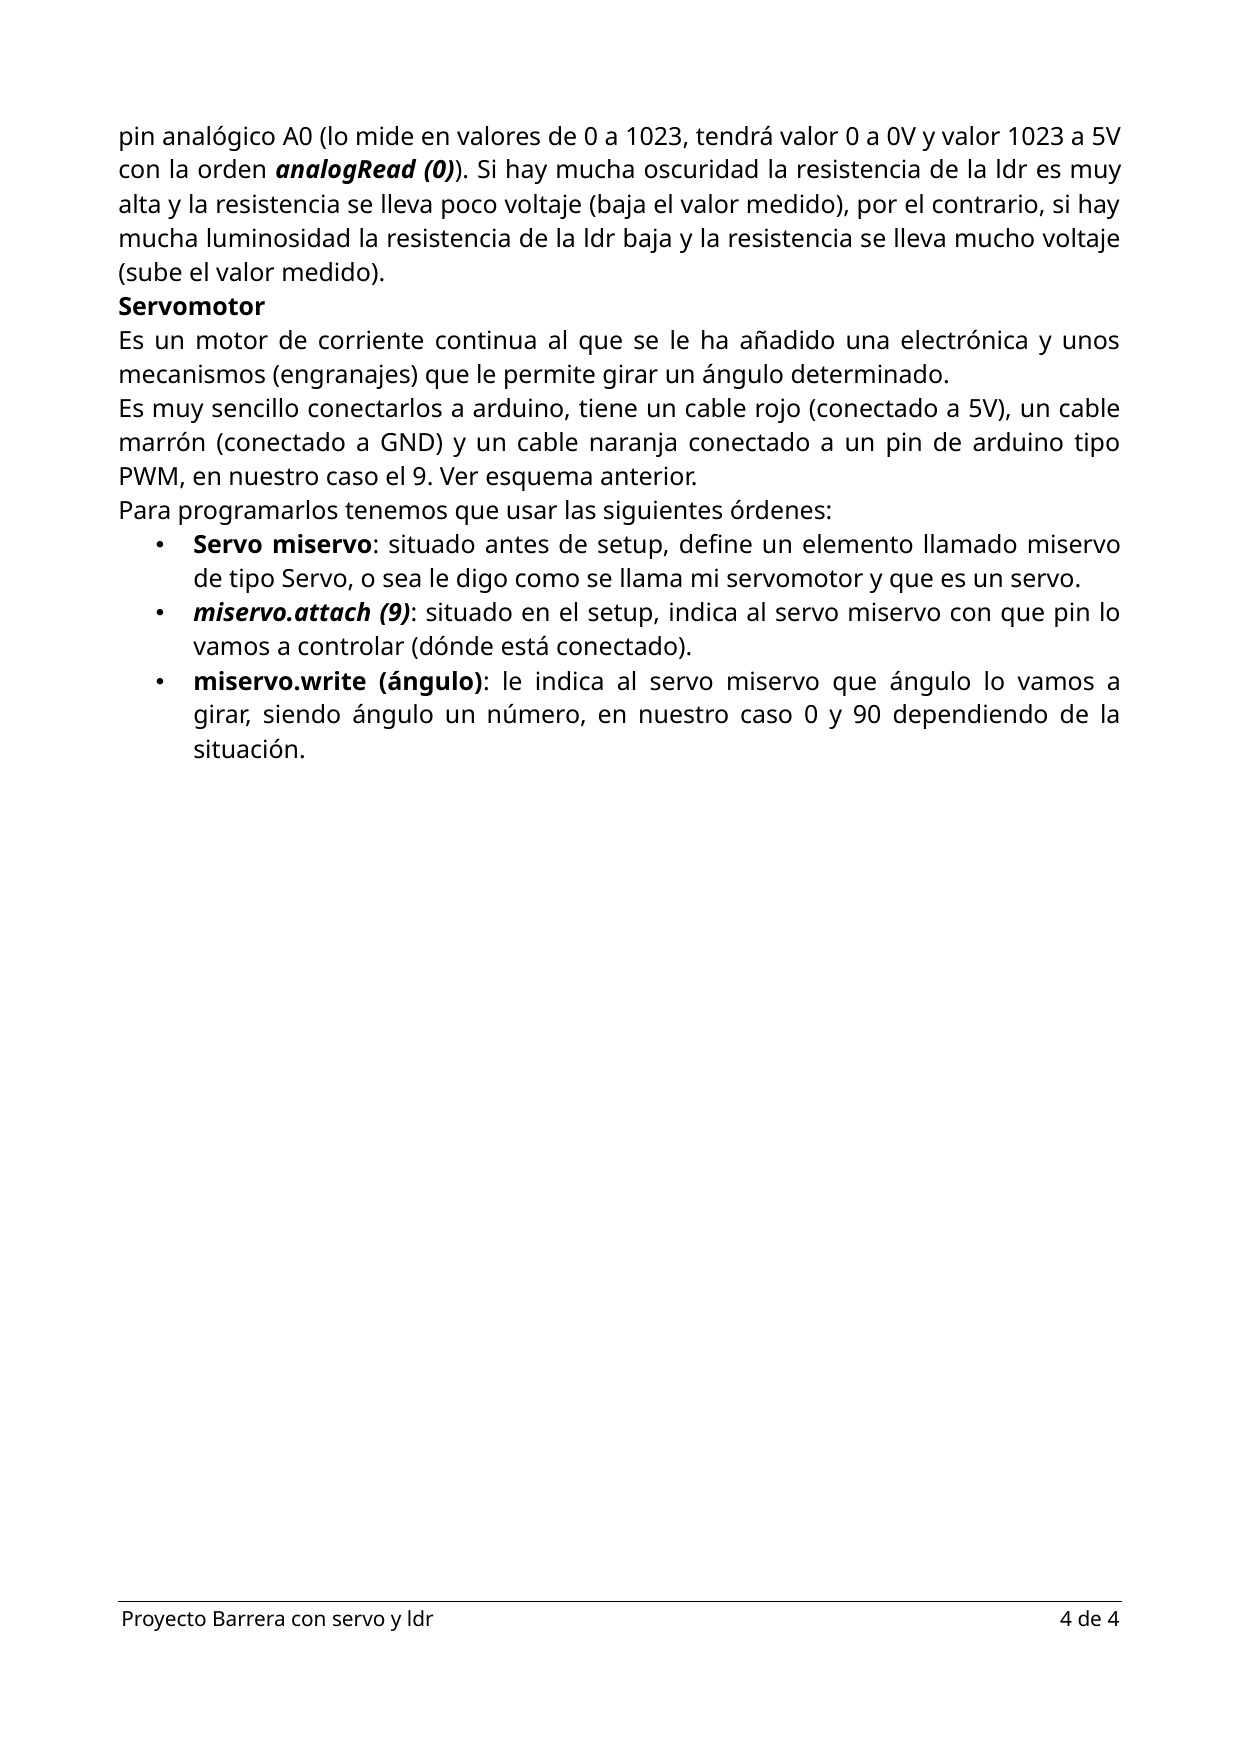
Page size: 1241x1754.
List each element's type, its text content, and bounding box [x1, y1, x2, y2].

text Es muy sencillo conectarlos a arduino, tiene un cable rojo (conectado a 5V), un cable marrón (conectado a GND) y un cable naranja conectado a un pin de arduino tipo PWM, en nuestro caso el 9. Ver esquema anterior. [118, 391, 1122, 493]
list miservo.write (ángulo): le indica al servo miservo que ángulo lo vamos a girar, siendo ángulo un número, en nuestro caso 0 y 90 dependiendo de la situación. [156, 663, 1122, 765]
text Servomotor [118, 288, 1122, 322]
text pin analógico A0 (lo mide en valores de 0 a 1023, tendrá valor 0 a 0V y valor 1023 a 5V con la orden analogRead (0)). Si hay mucha oscuridad la resistencia de la ldr es muy alta y la resistencia se lleva poco voltaje (baja el valor medido), por el contrario, si hay mucha luminosidad la resistencia de la ldr baja y la resistencia se lleva mucho voltaje (sube el valor medido). [118, 118, 1122, 288]
text Es un motor de corriente continua al que se le ha añadido una electrónica y unos mecanismos (engranajes) que le permite girar un ángulo determinado. [118, 322, 1122, 391]
text Para programarlos tenemos que usar las siguientes órdenes: [118, 493, 1122, 527]
list miservo.attach (9): situado en el setup, indica al servo miservo con que pin lo vamos a controlar (dónde está conectado). [156, 595, 1122, 663]
list Servo miservo: situado antes de setup, define un elemento llamado miservo de tipo Servo, o sea le digo como se llama mi servomotor y que es un servo. [156, 527, 1122, 595]
